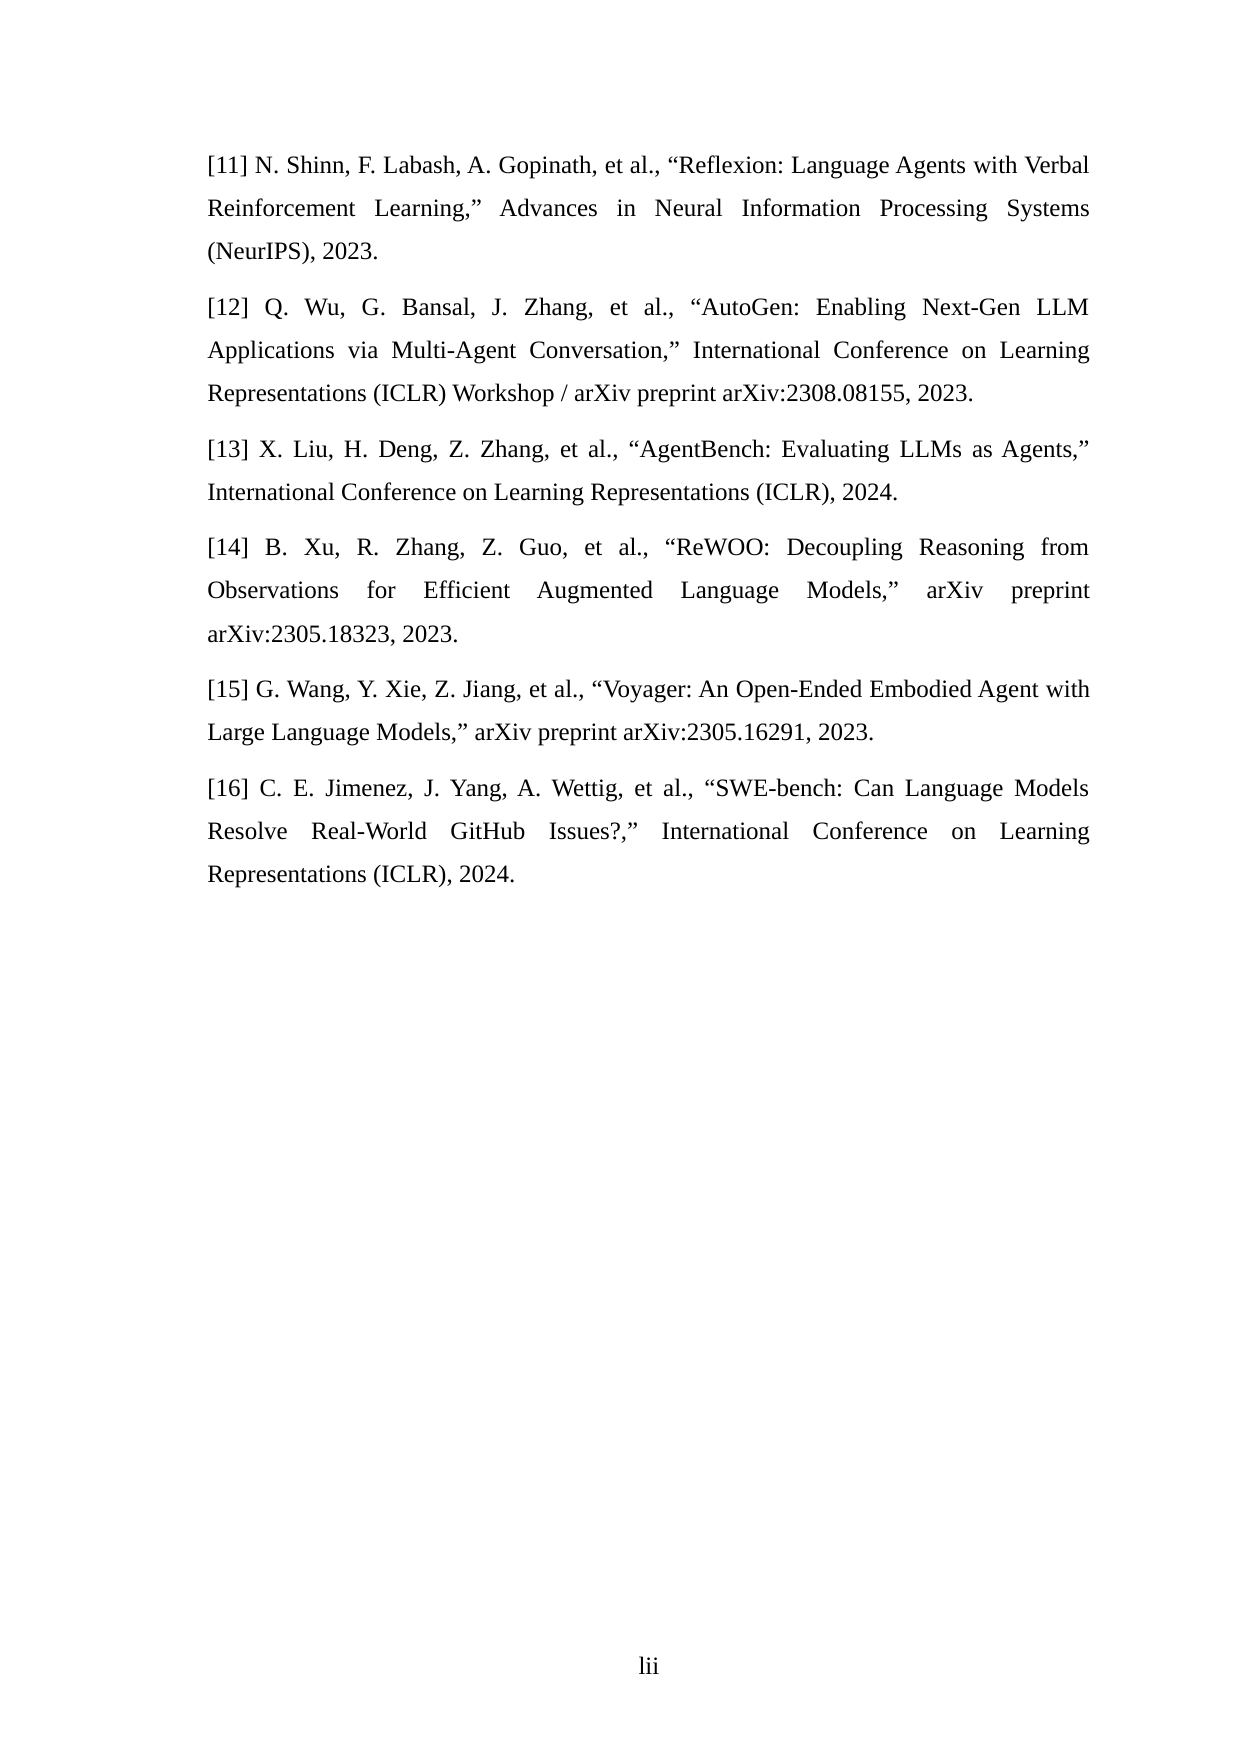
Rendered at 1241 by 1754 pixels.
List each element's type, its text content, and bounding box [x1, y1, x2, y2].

text [15] G. Wang, Y. Xie, Z. Jiang, et al., “Voyager: An Open-Ended Embodied Agent with Large Language Models,” arXiv preprint arXiv:2305.16291, 2023. [207, 674, 1091, 746]
text [13] X. Liu, H. Deng, Z. Zhang, et al., “AgentBench: Evaluating LLMs as Agents,” International Conference on Learning Representations (ICLR), 2024. [207, 434, 1091, 506]
text [11] N. Shinn, F. Labash, A. Gopinath, et al., “Reflexion: Language Agents with Verbal Reinforcement Learning,” Advances in Neural Information Processing Systems (NeurIPS), 2023. [207, 150, 1091, 265]
text [14] B. Xu, R. Zhang, Z. Guo, et al., “ReWOO: Decoupling Reasoning from Observations for Efficient Augmented Language Models,” arXiv preprint arXiv:2305.18323, 2023. [207, 532, 1091, 647]
text [16] C. E. Jimenez, J. Yang, A. Wettig, et al., “SWE-bench: Can Language Models Resolve Real-World GitHub Issues?,” International Conference on Learning Representations (ICLR), 2024. [207, 773, 1091, 888]
text [12] Q. Wu, G. Bansal, J. Zhang, et al., “AutoGen: Enabling Next-Gen LLM Applications via Multi-Agent Conversation,” International Conference on Learning Representations (ICLR) Workshop / arXiv preprint arXiv:2308.08155, 2023. [207, 292, 1091, 407]
